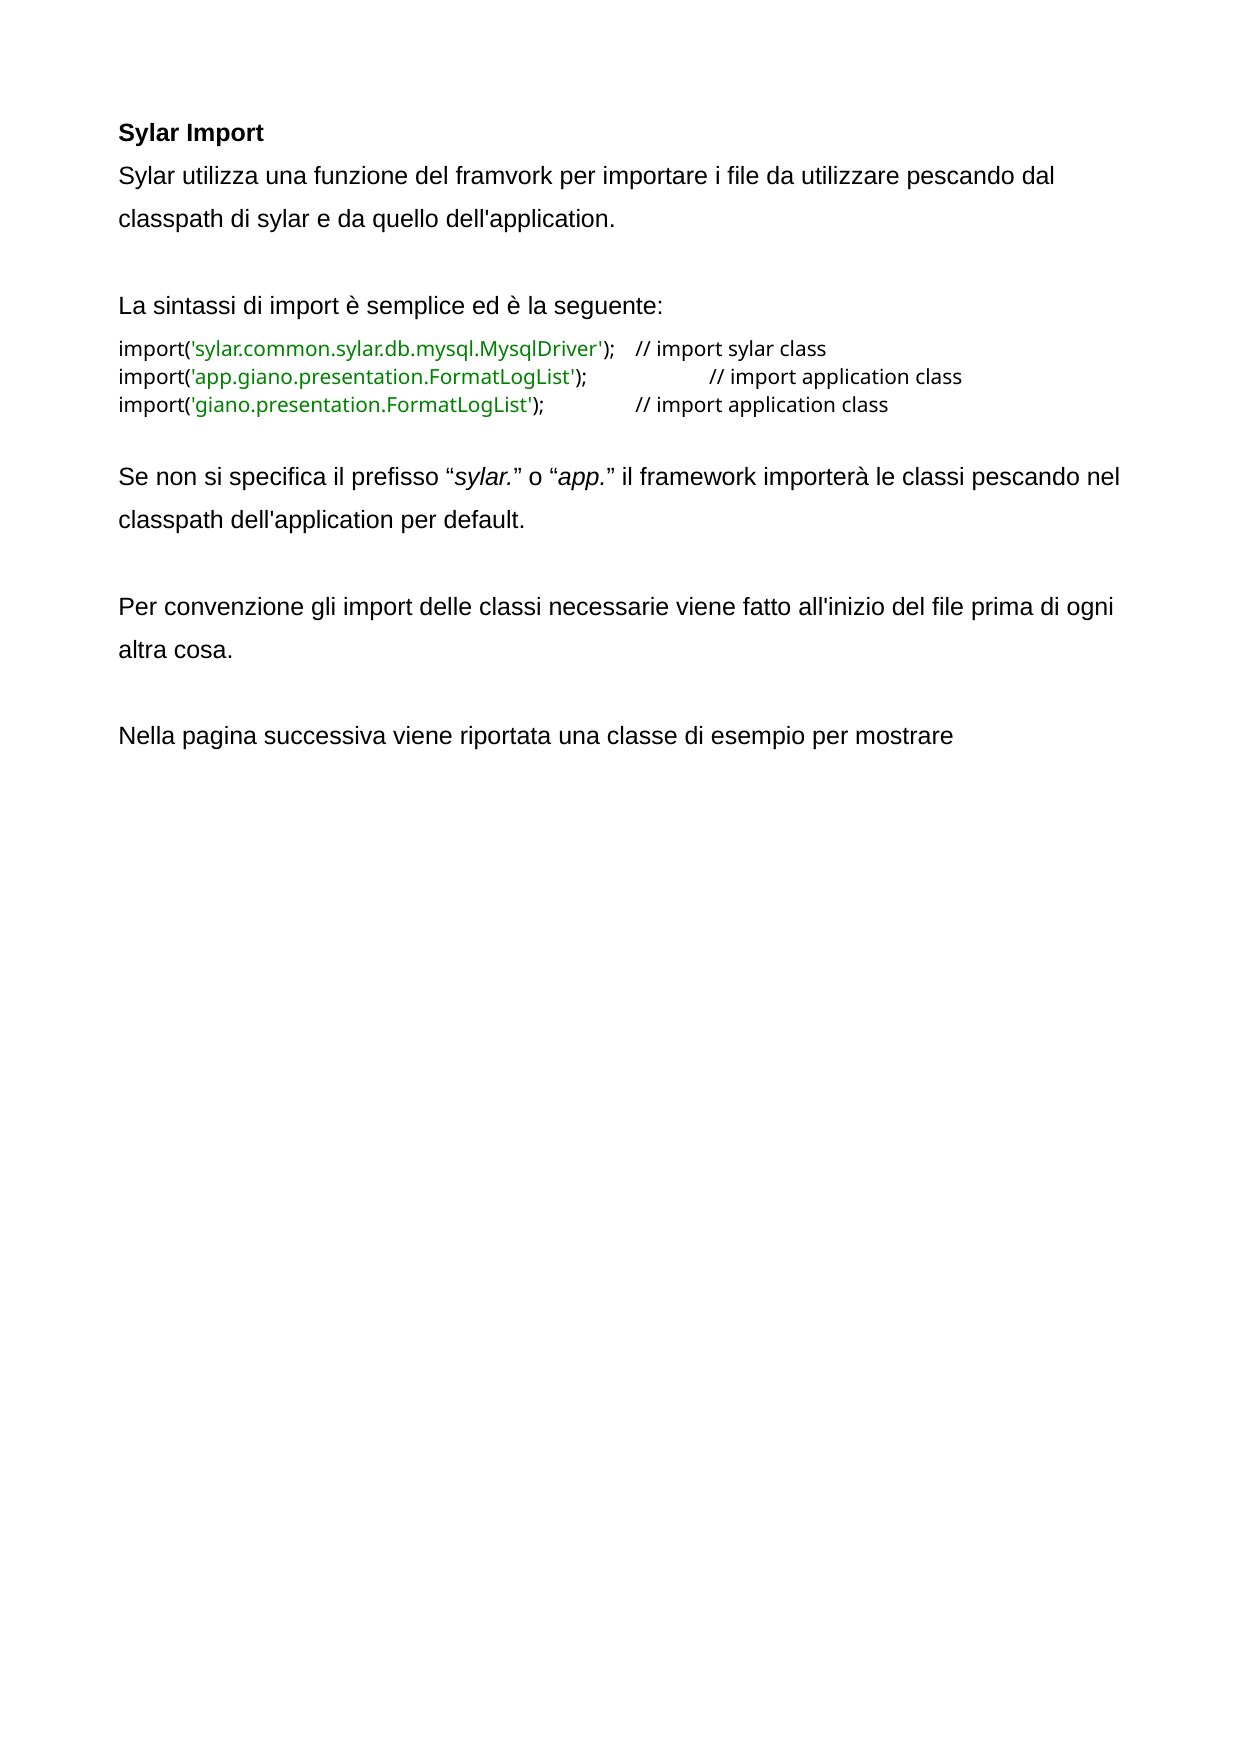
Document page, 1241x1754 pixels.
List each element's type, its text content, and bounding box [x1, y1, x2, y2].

text import('giano.presentation.FormatLogList'); // import application class [118, 391, 1122, 419]
text Sylar Import [118, 118, 1122, 147]
text La sintassi di import è semplice ed è la seguente: [118, 291, 1122, 319]
text Per convenzione gli import delle classi necessarie viene fatto all'inizio del file prima di ogni altra cosa. [118, 592, 1122, 663]
text import('sylar.common.sylar.db.mysql.MysqlDriver'); // import sylar class [118, 334, 1122, 362]
text Nella pagina successiva viene riportata una classe di esempio per mostrare [118, 721, 1122, 750]
text Sylar utilizza una funzione del framvork per importare i file da utilizzare pescando dal classpath di sylar e da quello dell'application. [118, 161, 1122, 233]
text import('app.giano.presentation.FormatLogList'); // import application class [118, 362, 1122, 391]
text Se non si specifica il prefisso “sylar.” o “app.” il framework importerà le classi pescando nel classpath dell'application per default. [118, 462, 1122, 534]
